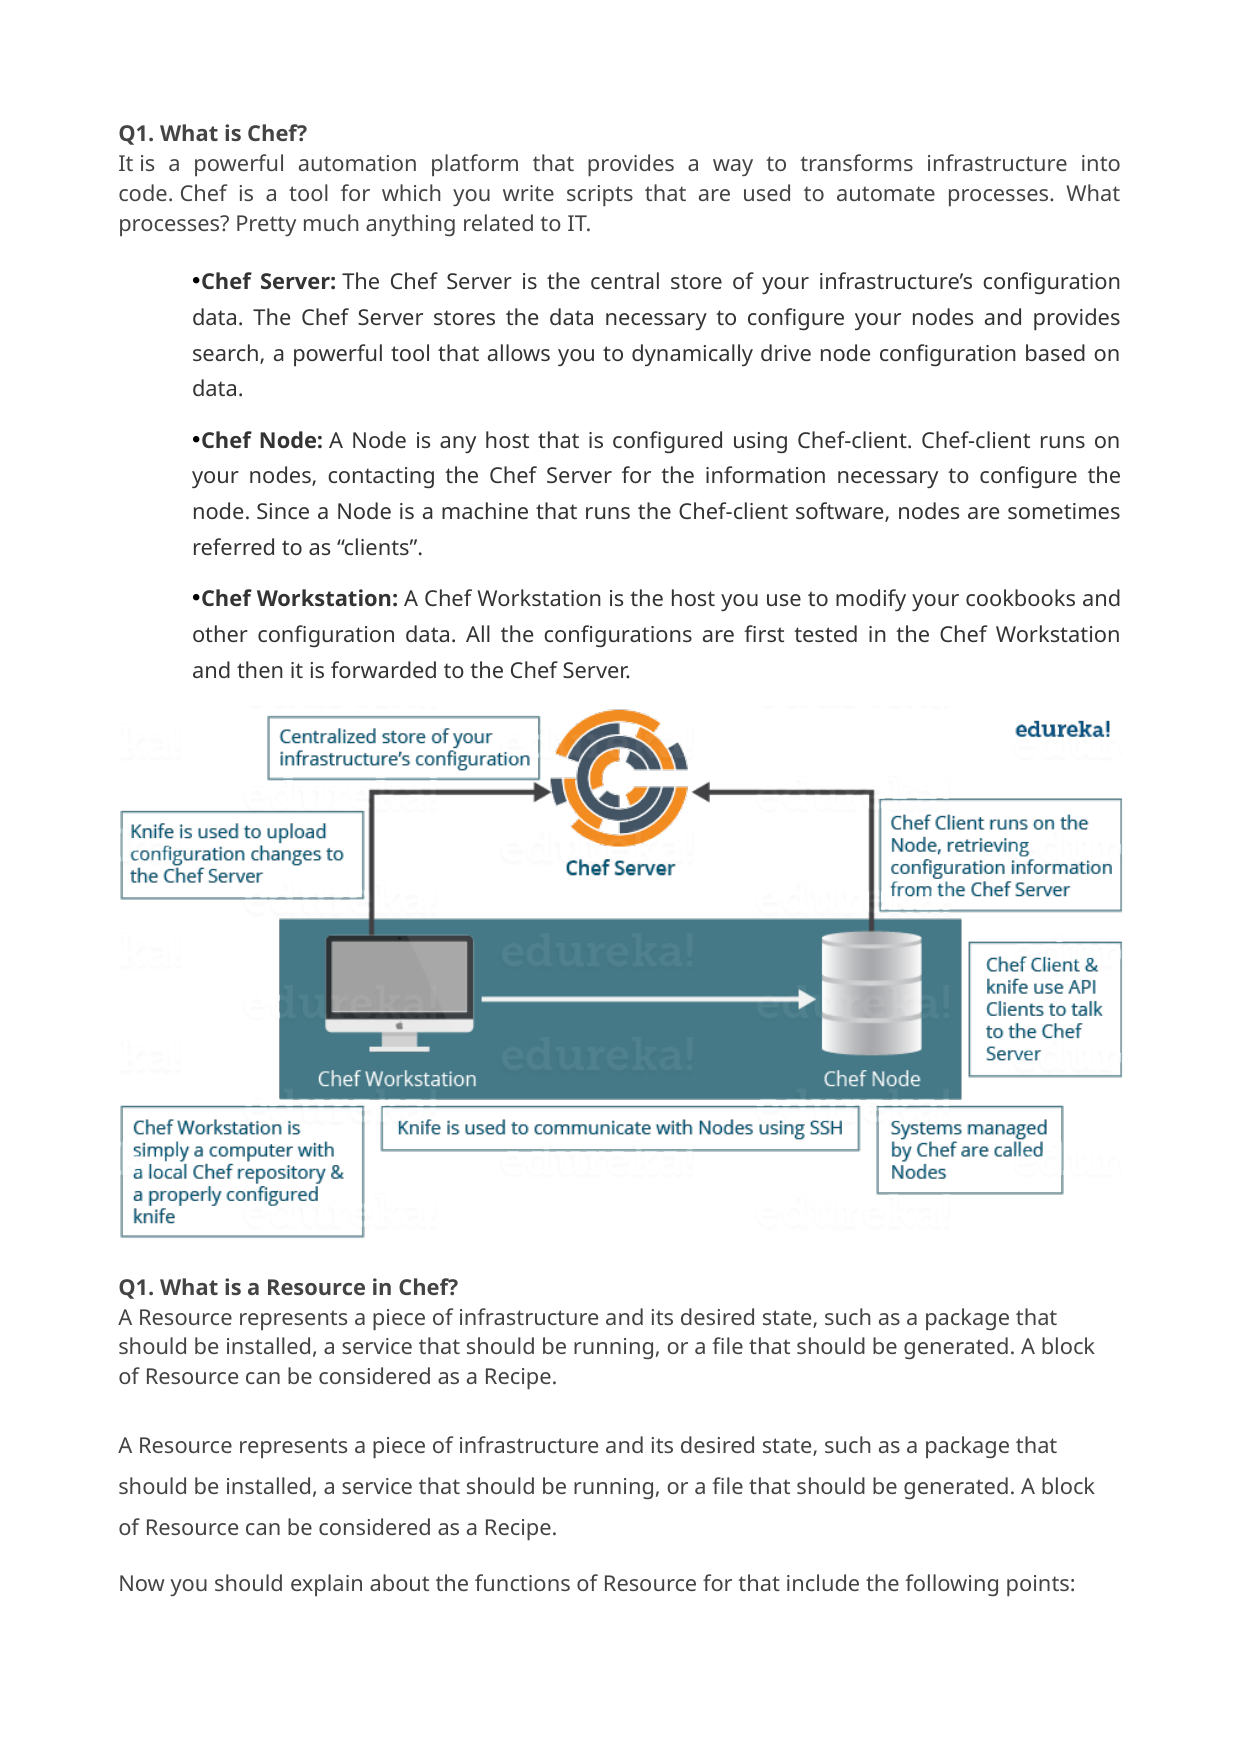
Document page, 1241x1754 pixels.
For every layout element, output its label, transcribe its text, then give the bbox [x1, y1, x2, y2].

picture [118, 706, 1123, 1243]
text It is a powerful automation platform that provides a way to transforms infrastructure into code. Chef is a tool for which you write scripts that are used to automate processes. What processes? Pretty much anything related to IT. [118, 148, 1122, 237]
list Chef Node: A Node is any host that is configured using Chef-client. Chef-client runs on your nodes, contacting the Chef Server for the information necessary to configure the node. Since a Node is a machine that runs the Chef-client software, nodes are sometimes referred to as “clients”. [118, 424, 1122, 562]
text Q1. What is Chef? [118, 118, 1122, 148]
text Now you should explain about the functions of Resource for that include the following points: [118, 1557, 1122, 1598]
text A Resource represents a piece of infrastructure and its desired state, such as a package that should be installed, a service that should be running, or a file that should be generated. A block of Resource can be considered as a Recipe. [118, 1302, 1122, 1391]
list Chef Workstation: A Chef Workstation is the host you use to modify your cookbooks and other configuration data. All the configurations are first tested in the Chef Workstation and then it is forwarded to the Chef Server. [118, 583, 1122, 684]
text A Resource represents a piece of infrastructure and its desired state, such as a package that should be installed, a service that should be running, or a file that should be generated. A block of Resource can be considered as a Recipe. [118, 1420, 1122, 1542]
text Q1. What is a Resource in Chef? [118, 1272, 1122, 1302]
list Chef Server: The Chef Server is the central store of your infrastructure’s configuration data. The Chef Server stores the data necessary to configure your nodes and provides search, a powerful tool that allows you to dynamically drive node configuration based on data. [118, 266, 1122, 403]
